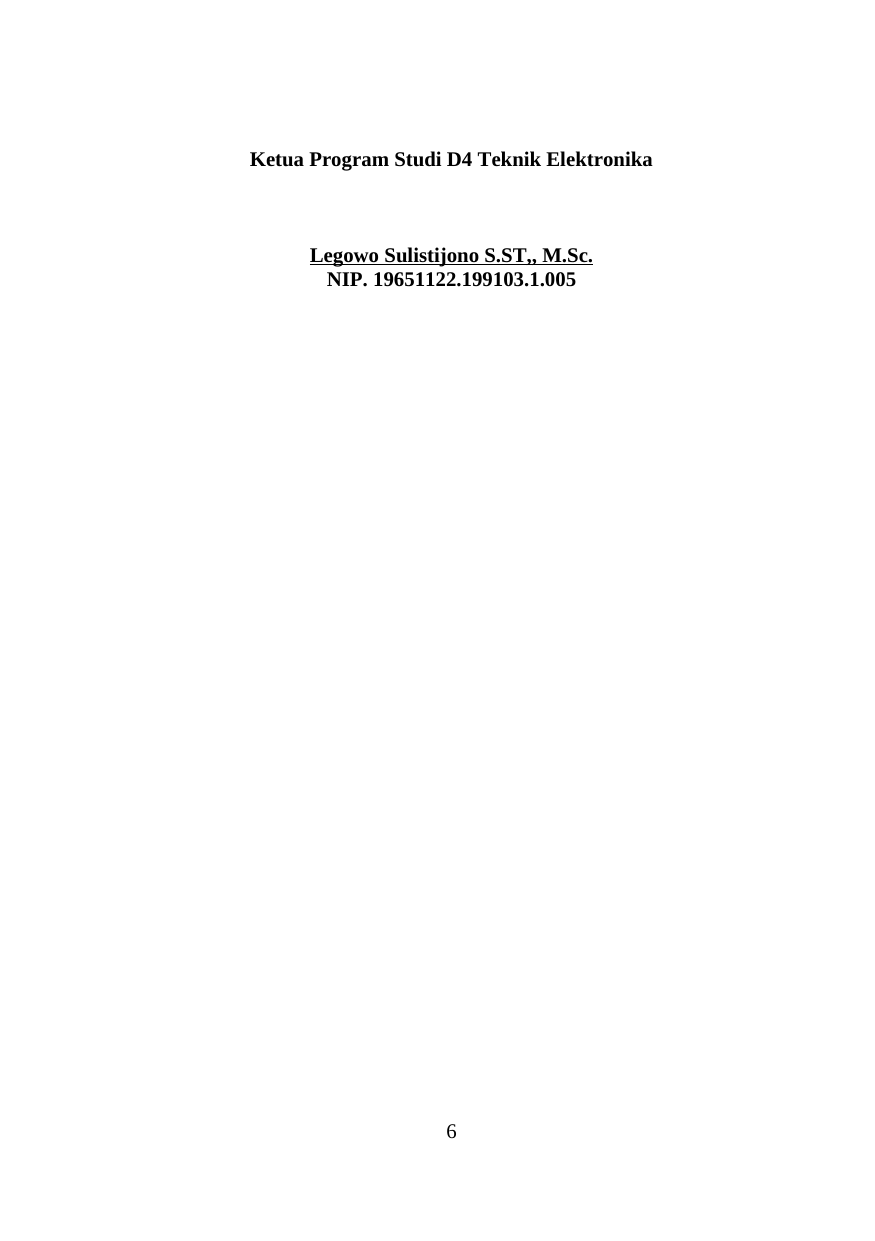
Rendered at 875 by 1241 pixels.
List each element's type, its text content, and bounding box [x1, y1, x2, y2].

subtitle NIP. 19651122.199103.1.005 [147, 267, 756, 291]
subtitle Ketua Program Studi D4 Teknik Elektronika [147, 147, 756, 171]
subtitle Legowo Sulistijono S.ST,, M.Sc. [147, 243, 756, 267]
